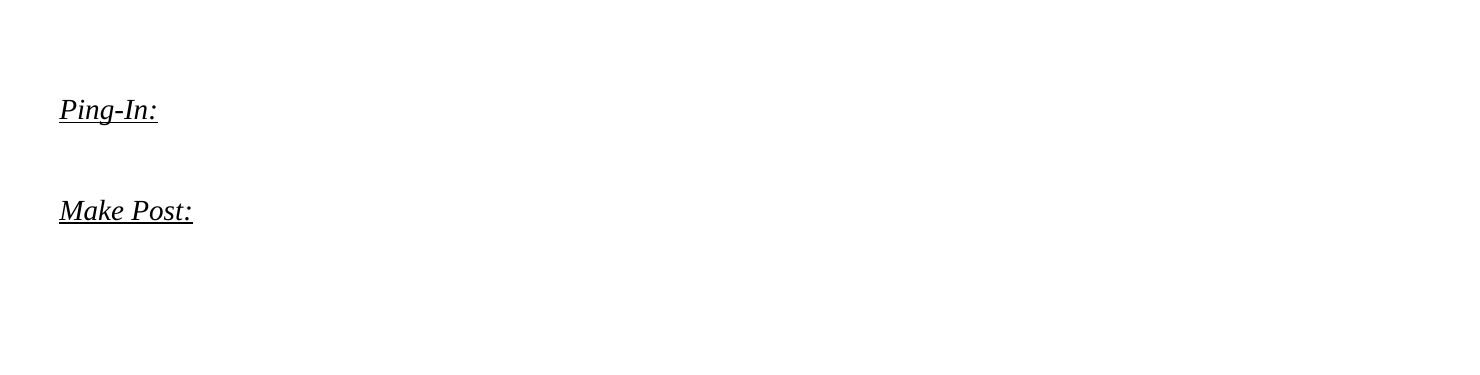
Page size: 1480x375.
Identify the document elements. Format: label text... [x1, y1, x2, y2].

text Make Post: [59, 193, 1420, 227]
text Ping-In: [59, 93, 1420, 126]
